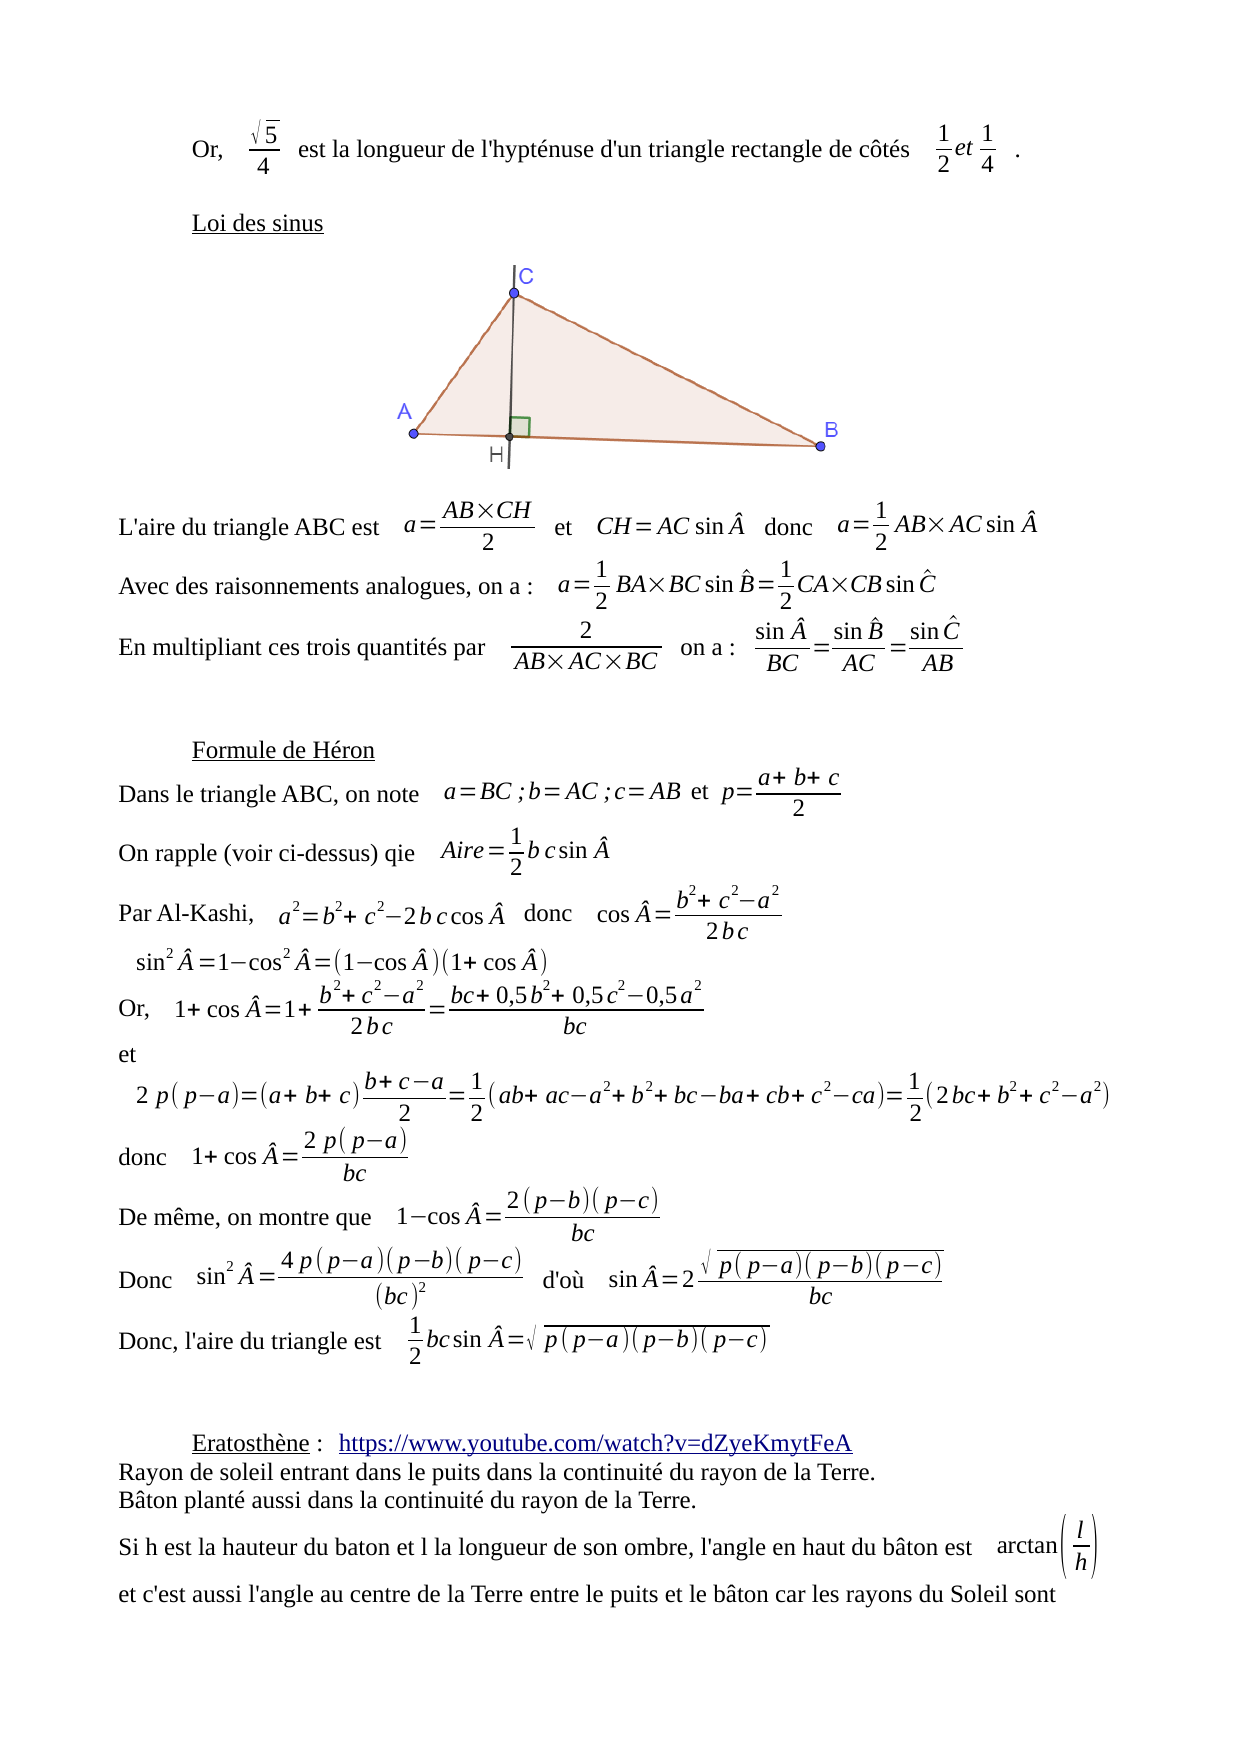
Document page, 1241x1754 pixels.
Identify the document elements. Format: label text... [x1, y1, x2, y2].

text Avec des raisonnements analogues, on a : [118, 556, 1122, 615]
text Si h est la hauteur du baton et l la longueur de son ombre, l'angle en haut du bâton est et c'est aussi l'angle au centre de la Terre entre le puits et le bâton car les rayons du Soleil sont parallèles donc les angles alternes-internes formés sont égaux. [118, 1514, 1122, 1608]
text Eratosthène : https://www.youtube.com/watch?v=dZyeKmytFeA [118, 1428, 1122, 1457]
text Bâton planté aussi dans la continuité du rayon de la Terre. [118, 1485, 1122, 1514]
text Donc, l'aire du triangle est [118, 1311, 1122, 1370]
text Or, [118, 976, 1122, 1039]
text Donc d'où [118, 1247, 1122, 1311]
text Loi des sinus [118, 208, 1122, 237]
text De même, on montre que [118, 1187, 1122, 1247]
text Dans le triangle ABC, on note [118, 763, 1122, 823]
text On rapple (voir ci-dessus) qie [118, 823, 1122, 882]
text Or, est la longueur de l'hypténuse d'un triangle rectangle de côtés . [118, 118, 1122, 179]
text Rayon de soleil entrant dans le puits dans la continuité du rayon de la Terre. [118, 1457, 1122, 1485]
text L'aire du triangle ABC est et donc [118, 497, 1122, 556]
picture [394, 265, 846, 469]
text En multipliant ces trois quantités par on a : [118, 615, 1122, 677]
text donc [118, 1127, 1122, 1187]
text et [118, 1039, 1122, 1127]
text Par Al-Kashi, donc [118, 882, 1122, 944]
text Formule de Héron [118, 735, 1122, 763]
